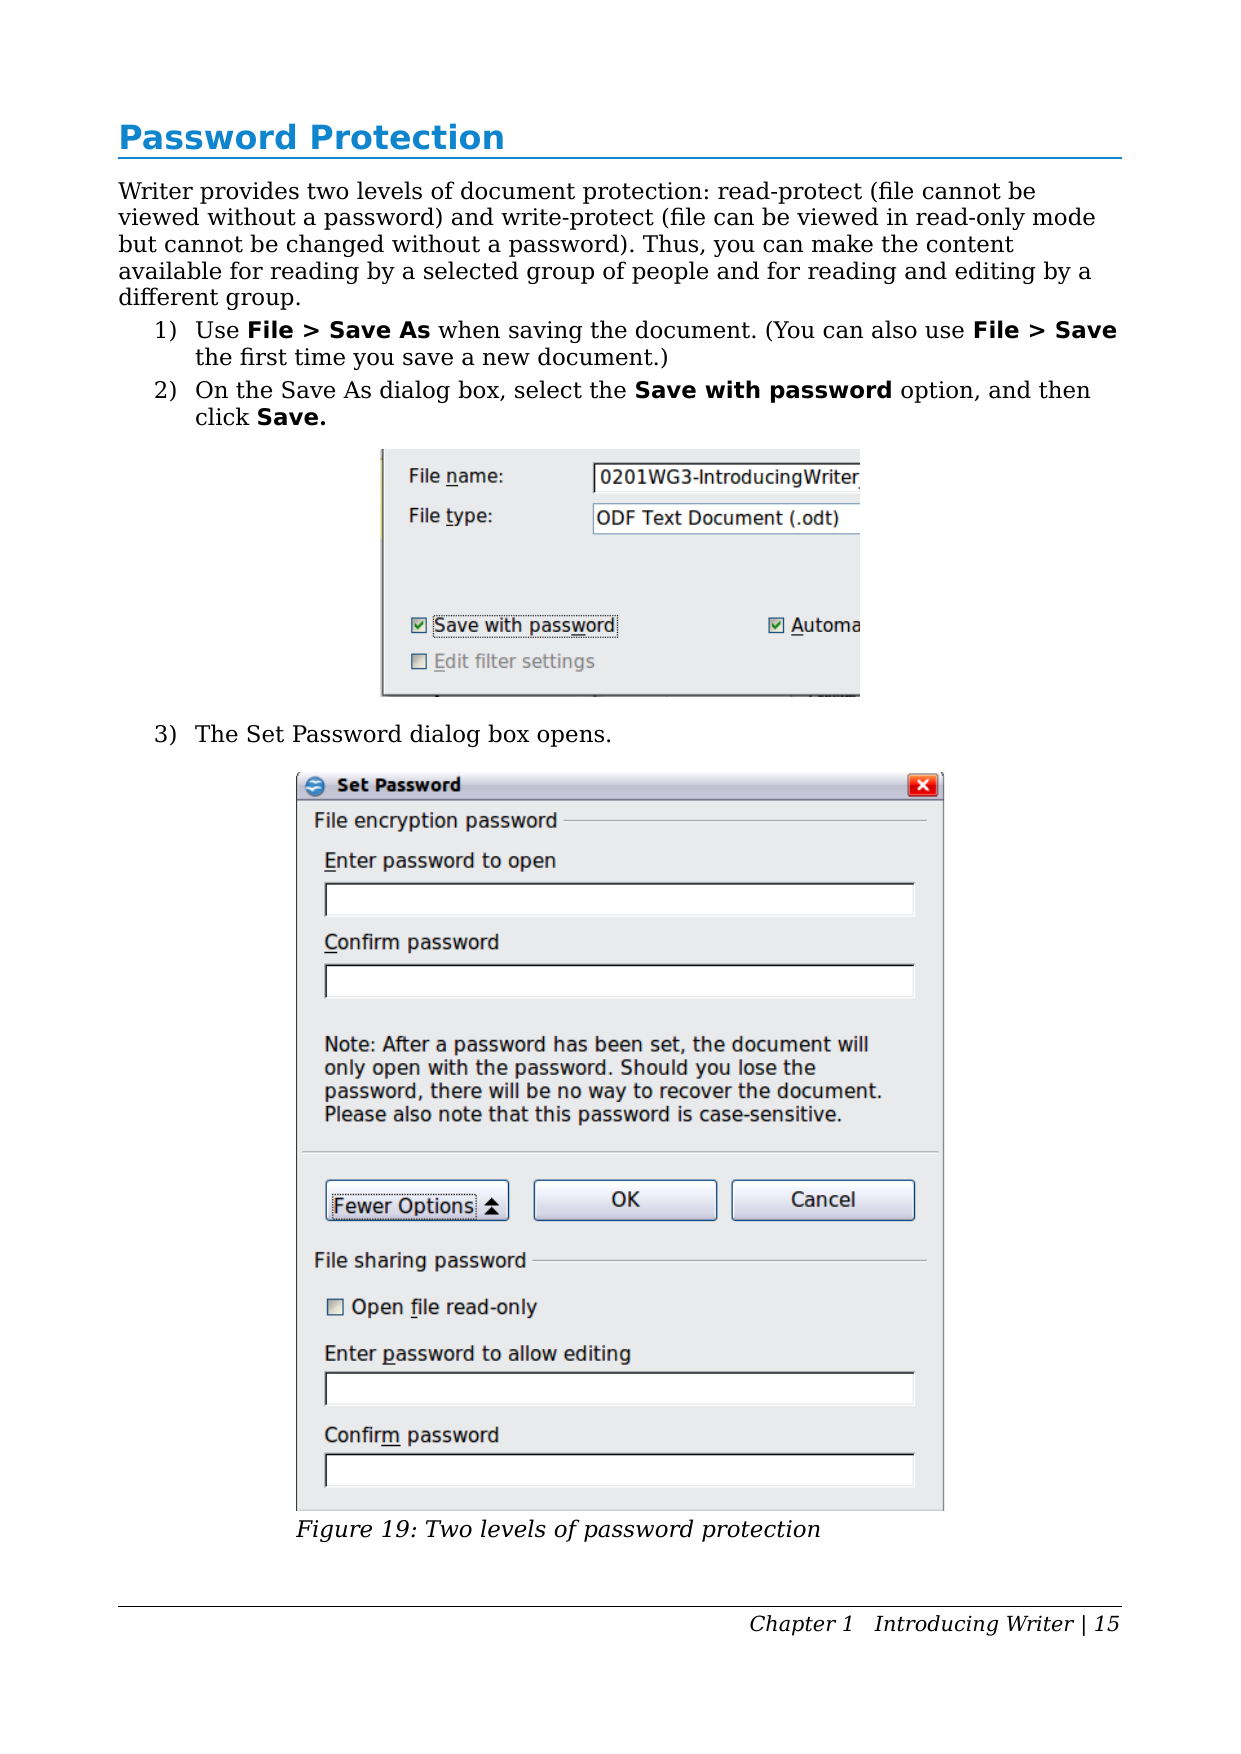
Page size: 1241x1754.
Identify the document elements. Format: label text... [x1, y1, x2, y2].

subtitle Password Protection [118, 118, 1122, 157]
text Figure 19: Two levels of password protection [296, 1517, 944, 1543]
picture [296, 772, 945, 1511]
list Writer provides two levels of document protection: read-protect (file cannot be viewed without a password) and write-protect (file can be viewed in read-only mode but cannot be changed without a password). Thus, you can make the content available for reading by a selected group of people and for reading and editing by a different group. [118, 178, 1122, 311]
list On the Save As dialog box, select the Save with password option, and then click Save. [177, 377, 1122, 431]
picture [380, 449, 860, 697]
list The Set Password dialog box opens. [177, 721, 1122, 748]
list Use File > Save As when saving the document. (You can also use File > Save the first time you save a new document.) [177, 318, 1122, 371]
